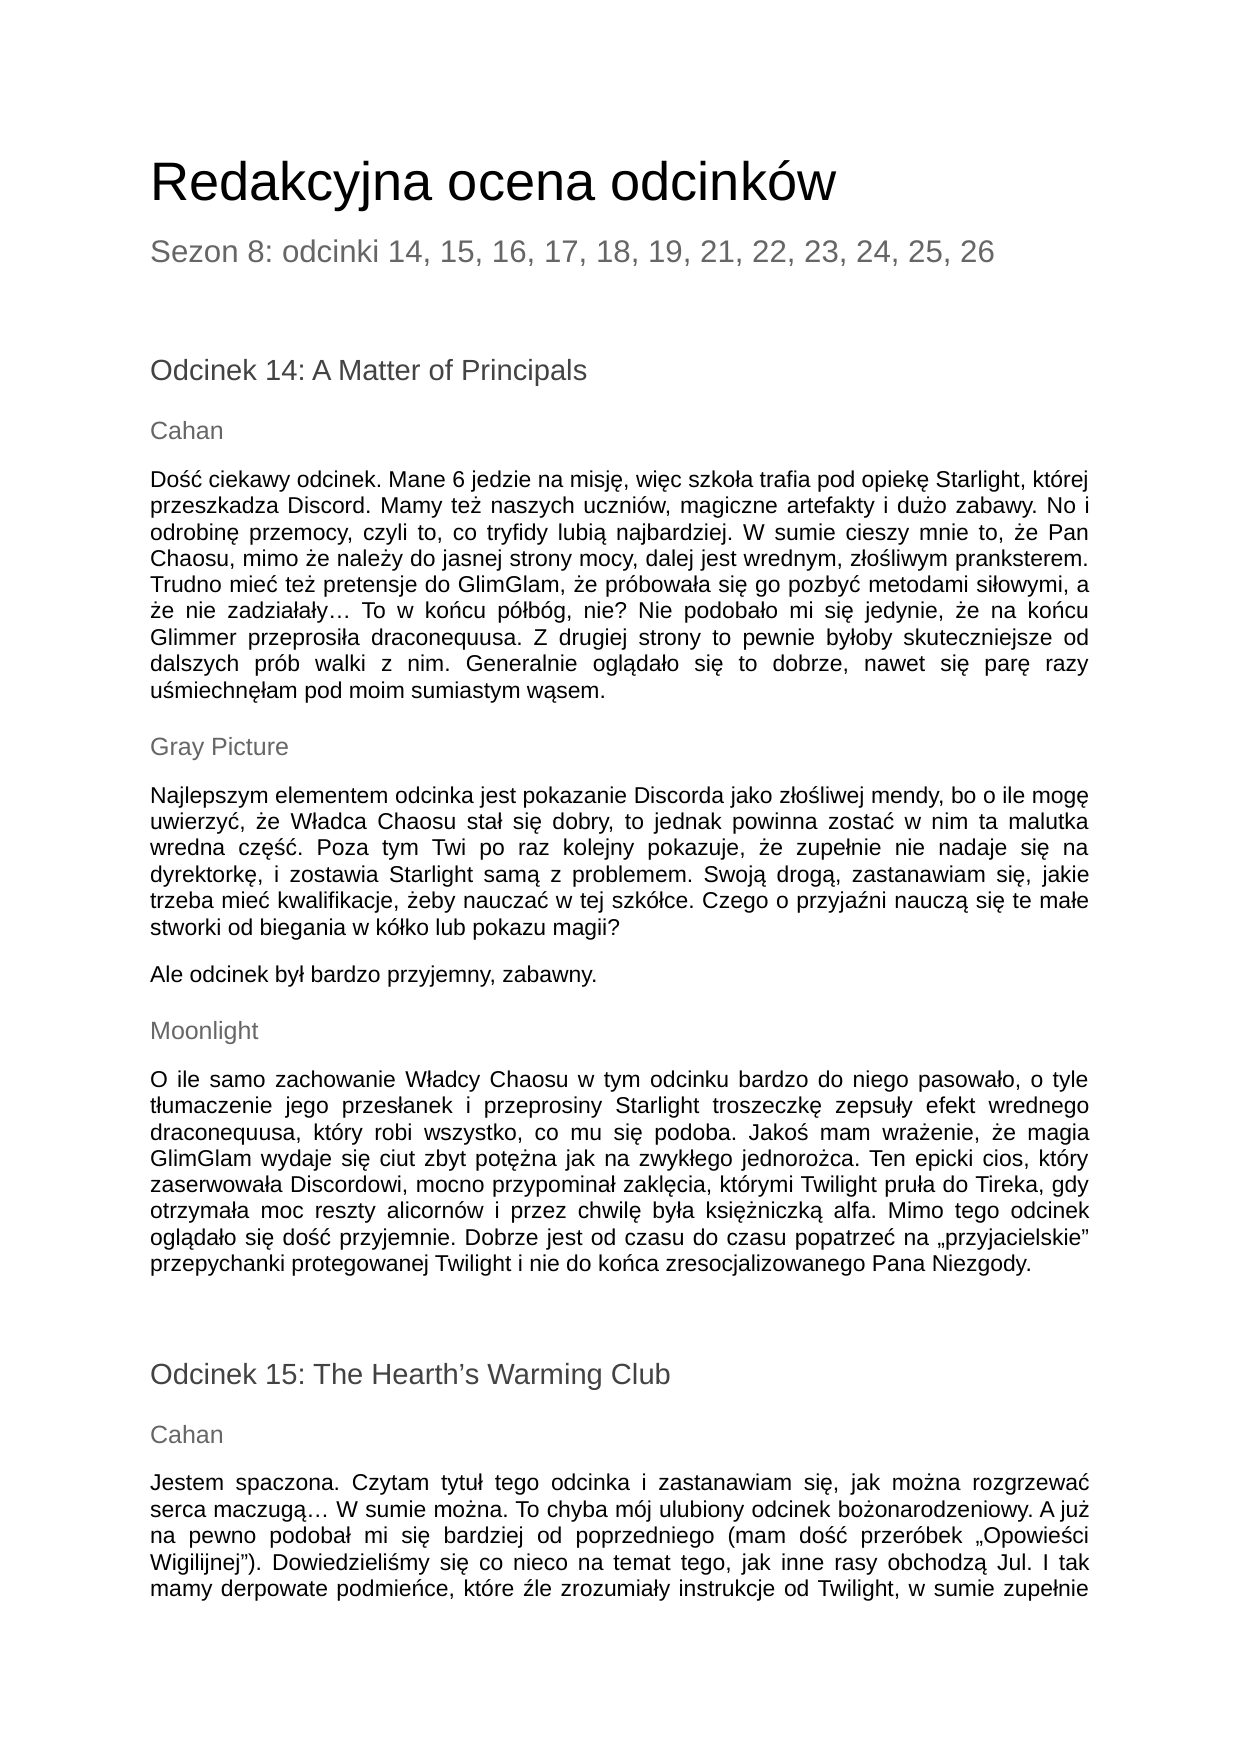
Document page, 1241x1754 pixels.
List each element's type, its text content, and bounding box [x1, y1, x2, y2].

subtitle Moonlight [150, 1016, 1090, 1045]
text O ile samo zachowanie Władcy Chaosu w tym odcinku bardzo do niego pasowało, o tyle tłumaczenie jego przesłanek i przeprosiny Starlight troszeczkę zepsuły efekt wrednego draconequusa, który robi wszystko, co mu się podoba. Jakoś mam wrażenie, że magia GlimGlam wydaje się ciut zbyt potężna jak na zwykłego jednorożca. Ten epicki cios, który zaserwowała Discordowi, mocno przypominał zaklęcia, którymi Twilight pruła do Tireka, gdy otrzymała moc reszty alicornów i przez chwilę była księżniczką alfa. Mimo tego odcinek oglądało się dość przyjemnie. Dobrze jest od czasu do czasu popatrzeć na „przyjacielskie” przepychanki protegowanej Twilight i nie do końca zresocjalizowanego Pana Niezgody. [150, 1066, 1090, 1277]
subtitle Gray Picture [150, 732, 1090, 761]
subtitle Odcinek 15: The Hearth’s Warming Club [150, 1357, 1090, 1391]
subtitle Odcinek 14: A Matter of Principals [150, 353, 1090, 387]
subtitle Sezon 8: odcinki 14, 15, 16, 17, 18, 19, 21, 22, 23, 24, 25, 26 [150, 233, 1090, 269]
text Ale odcinek był bardzo przyjemny, zabawny. [150, 961, 1090, 987]
text Najlepszym elementem odcinka jest pokazanie Discorda jako złośliwej mendy, bo o ile mogę uwierzyć, że Władca Chaosu stał się dobry, to jednak powinna zostać w nim ta malutka wredna część. Poza tym Twi po raz kolejny pokazuje, że zupełnie nie nadaje się na dyrektorkę, i zostawia Starlight samą z problemem. Swoją drogą, zastanawiam się, jakie trzeba mieć kwalifikacje, żeby nauczać w tej szkółce. Czego o przyjaźni nauczą się te małe stworki od biegania w kółko lub pokazu magii? [150, 782, 1090, 940]
subtitle Cahan [150, 1420, 1090, 1448]
text Jestem spaczona. Czytam tytuł tego odcinka i zastanawiam się, jak można rozgrzewać serca maczugą… W sumie można. To chyba mój ulubiony odcinek bożonarodzeniowy. A już na pewno podobał mi się bardziej od poprzedniego (mam dość przeróbek „Opowieści Wigilijnej”). Dowiedzieliśmy się co nieco na temat tego, jak inne rasy obchodzą Jul. I tak mamy derpowate podmieńce, które źle zrozumiały instrukcje od Twilight, w sumie zupełnie [150, 1469, 1090, 1601]
subtitle Cahan [150, 416, 1090, 445]
text Dość ciekawy odcinek. Mane 6 jedzie na misję, więc szkoła trafia pod opiekę Starlight, której przeszkadza Discord. Mamy też naszych uczniów, magiczne artefakty i dużo zabawy. No i odrobinę przemocy, czyli to, co tryfidy lubią najbardziej. W sumie cieszy mnie to, że Pan Chaosu, mimo że należy do jasnej strony mocy, dalej jest wrednym, złośliwym pranksterem. Trudno mieć też pretensje do GlimGlam, że próbowała się go pozbyć metodami siłowymi, a że nie zadziałały… To w końcu półbóg, nie? Nie podobało mi się jedynie, że na końcu Glimmer przeprosiła draconequusa. Z drugiej strony to pewnie byłoby skuteczniejsze od dalszych prób walki z nim. Generalnie oglądało się to dobrze, nawet się parę razy uśmiechnęłam pod moim sumiastym wąsem. [150, 466, 1090, 703]
title Redakcyjna ocena odcinków [150, 150, 1090, 212]
